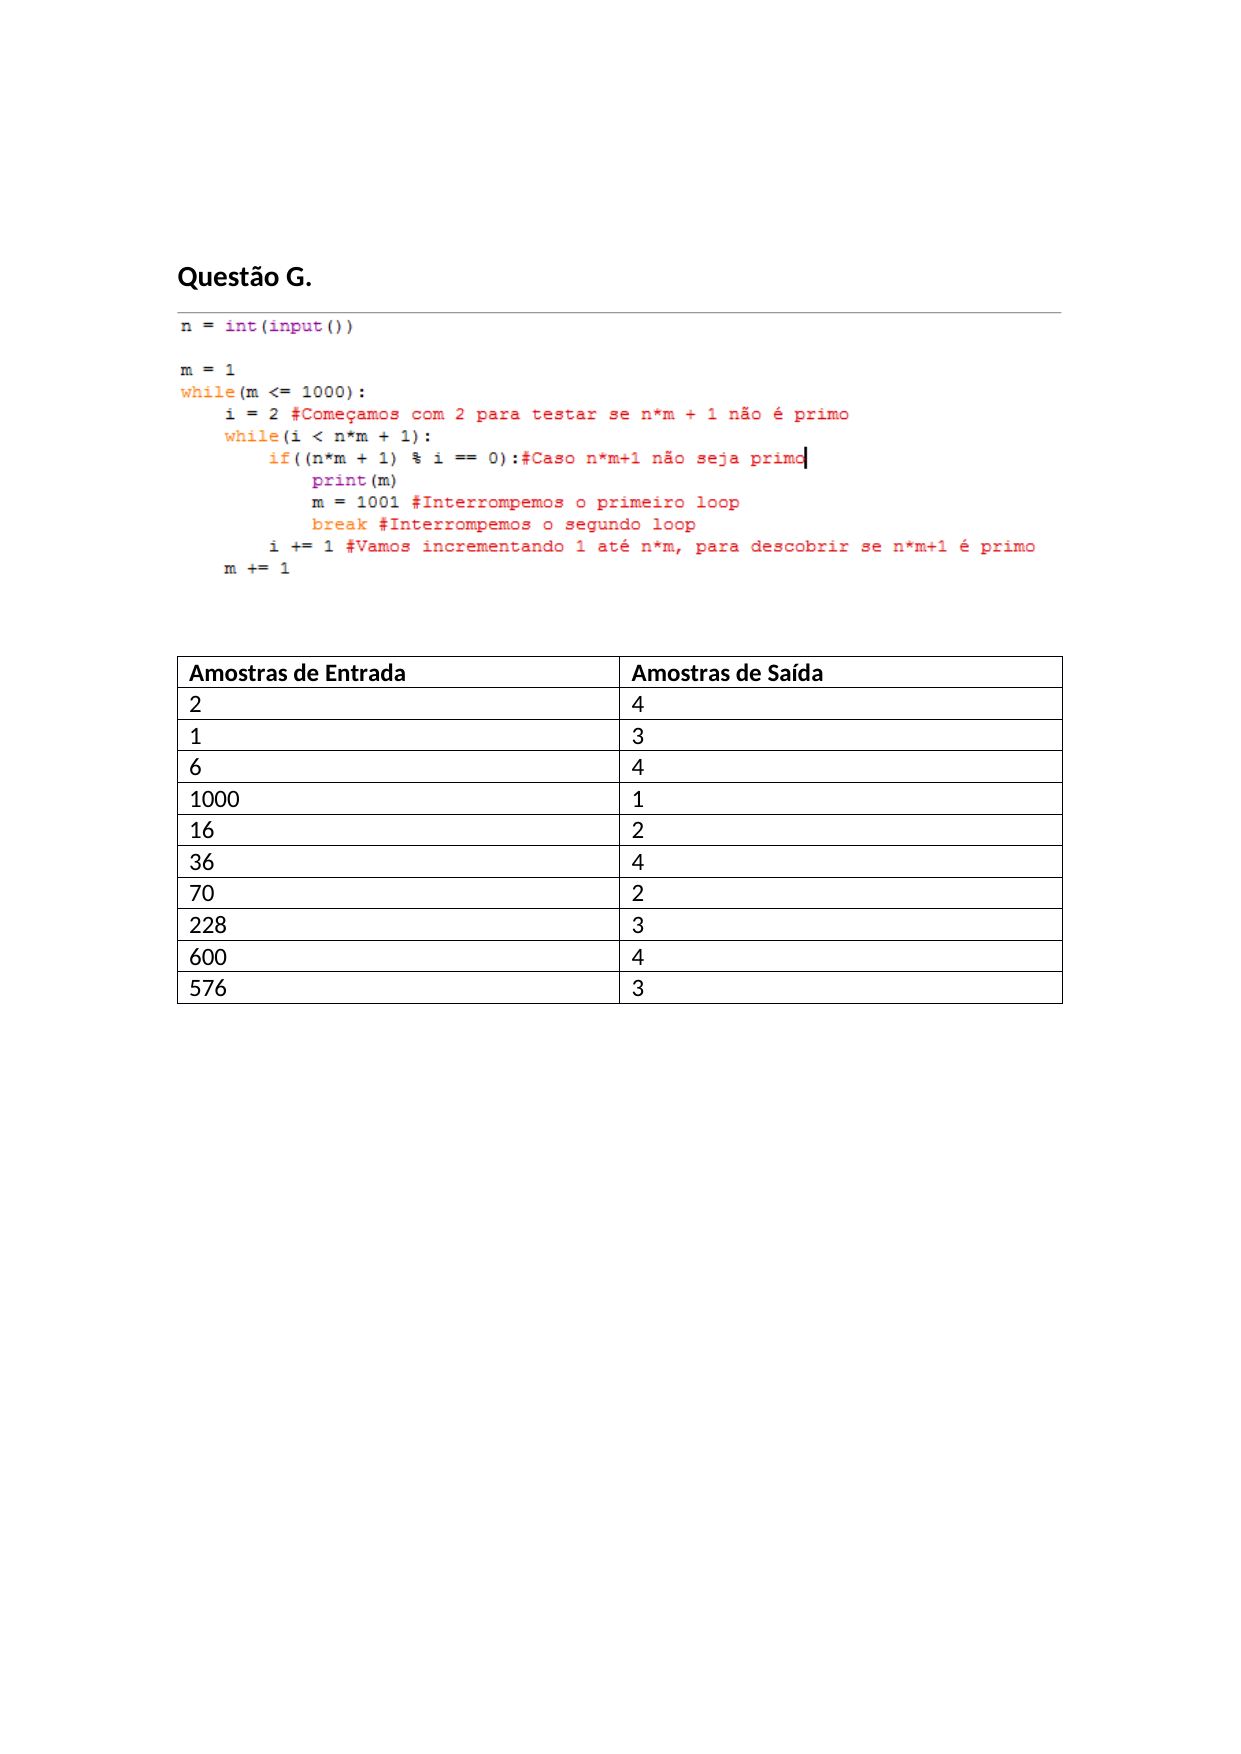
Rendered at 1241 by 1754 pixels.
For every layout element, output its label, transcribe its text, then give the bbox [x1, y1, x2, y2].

table_cell 2 [620, 815, 1062, 845]
table_cell 36 [178, 846, 619, 877]
table_cell 4 [620, 751, 1062, 782]
table_cell 576 [178, 972, 619, 1003]
table_cell 4 [620, 941, 1062, 971]
table_cell 4 [620, 846, 1062, 877]
table_cell 6 [178, 751, 619, 782]
table_cell 3 [620, 720, 1062, 750]
table_cell 228 [178, 909, 619, 940]
table_header Amostras de Saída [620, 657, 1062, 687]
table_header Amostras de Entrada [178, 657, 619, 687]
table_cell 16 [178, 815, 619, 845]
table_cell 70 [178, 878, 619, 908]
table_cell 1 [178, 720, 619, 750]
table_cell 4 [620, 688, 1062, 719]
table_cell 600 [178, 941, 619, 971]
picture [177, 312, 1062, 582]
table_cell 2 [620, 878, 1062, 908]
table_cell 1 [620, 783, 1062, 813]
table_cell 3 [620, 909, 1062, 940]
table_cell 2 [178, 688, 619, 719]
table_cell 3 [620, 972, 1062, 1003]
text Questão G. [177, 258, 1063, 293]
table_cell 1000 [178, 783, 619, 813]
